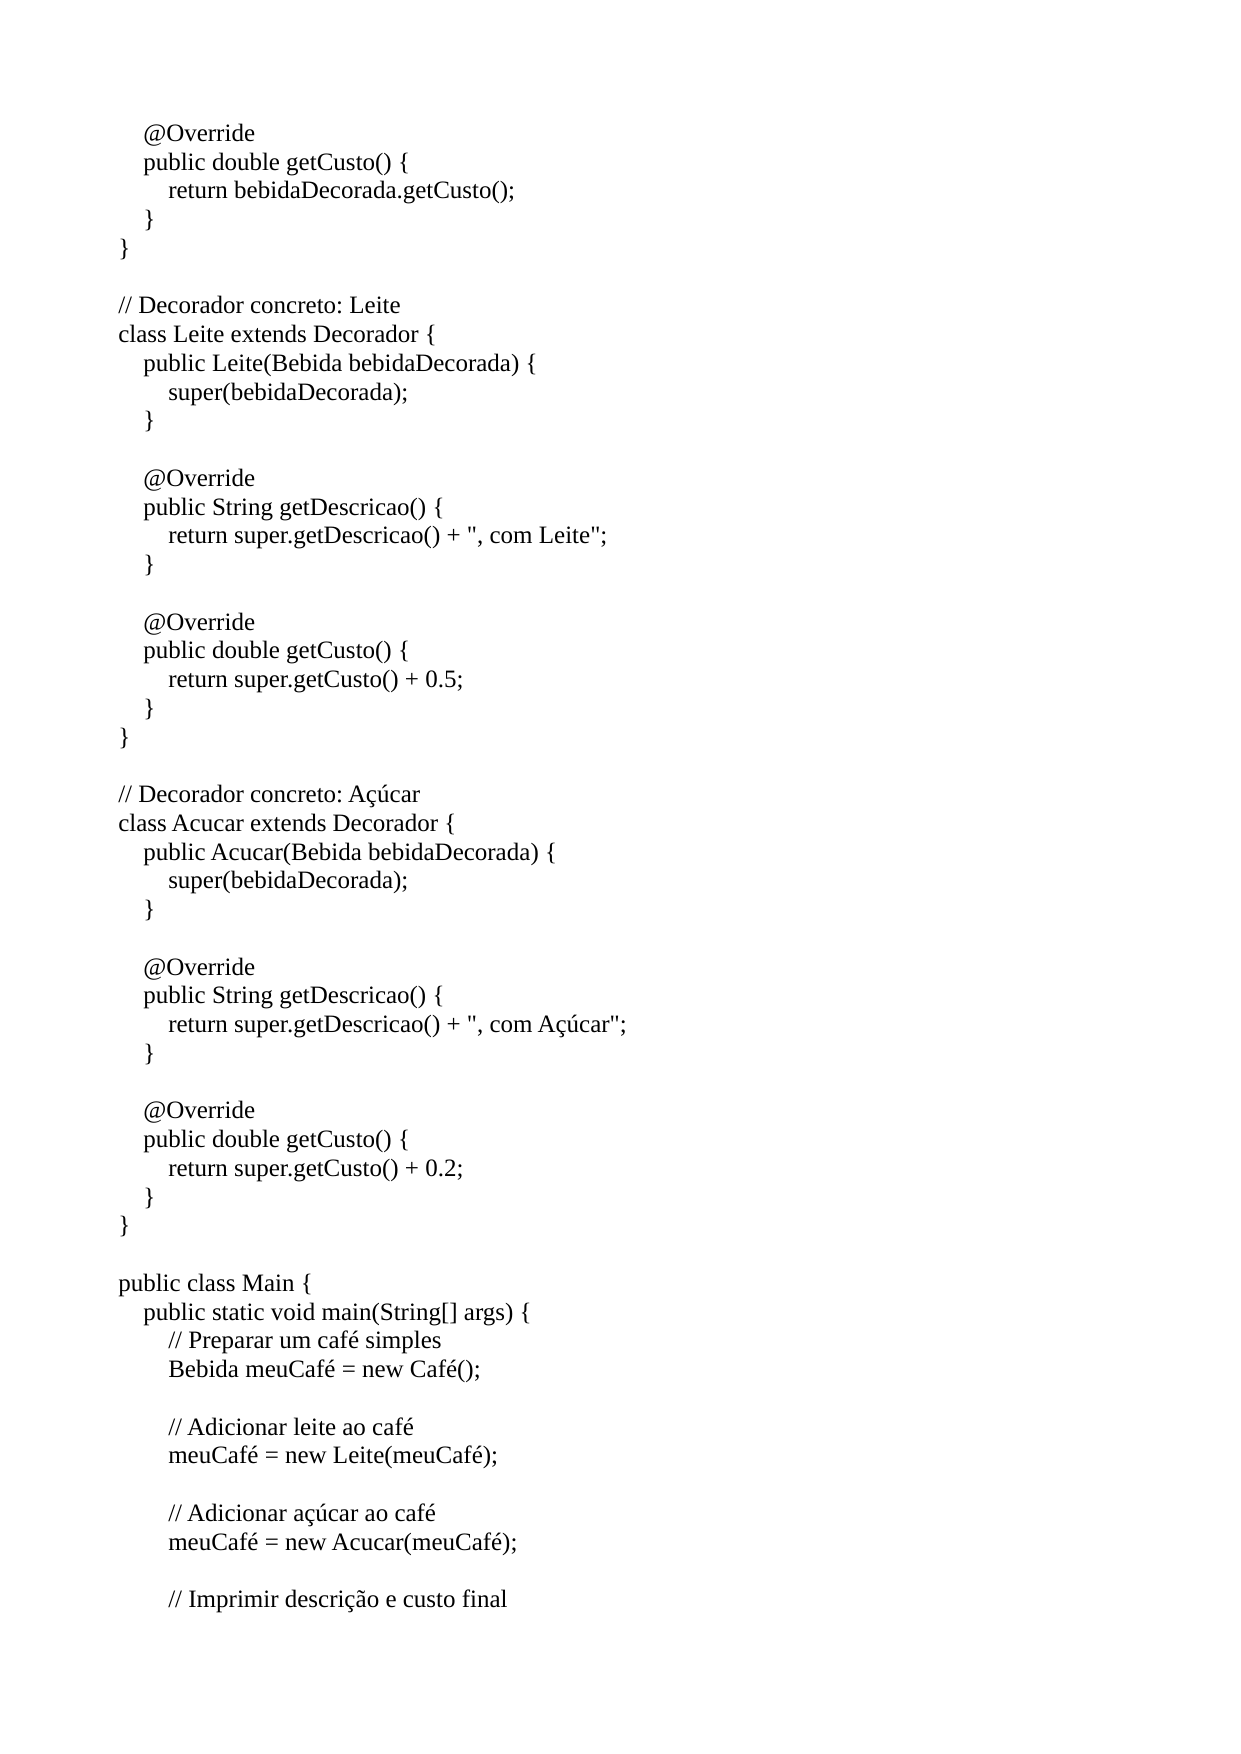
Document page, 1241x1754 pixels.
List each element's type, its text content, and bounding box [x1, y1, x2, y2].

text return super.getDescricao() + ", com Açúcar"; [118, 1009, 1122, 1038]
text class Leite extends Decorador { [118, 319, 1122, 348]
text public String getDescricao() { [118, 981, 1122, 1009]
text public static void main(String[] args) { [118, 1297, 1122, 1326]
text } [118, 406, 1122, 434]
text } [118, 233, 1122, 262]
text // Adicionar leite ao café [118, 1412, 1122, 1441]
text } [118, 1038, 1122, 1067]
text @Override [118, 607, 1122, 636]
text } [118, 693, 1122, 722]
text @Override [118, 118, 1122, 147]
text } [118, 1211, 1122, 1239]
text @Override [118, 463, 1122, 492]
text public double getCusto() { [118, 147, 1122, 176]
text } [118, 1182, 1122, 1211]
text public Acucar(Bebida bebidaDecorada) { [118, 837, 1122, 866]
text } [118, 722, 1122, 751]
text @Override [118, 952, 1122, 981]
text // Adicionar açúcar ao café [118, 1498, 1122, 1527]
text } [118, 894, 1122, 923]
text class Acucar extends Decorador { [118, 808, 1122, 837]
text } [118, 549, 1122, 578]
text // Preparar um café simples [118, 1326, 1122, 1354]
text return super.getDescricao() + ", com Leite"; [118, 521, 1122, 549]
text return super.getCusto() + 0.5; [118, 664, 1122, 693]
text } [118, 204, 1122, 233]
text meuCafé = new Leite(meuCafé); [118, 1441, 1122, 1469]
text // Imprimir descrição e custo final [118, 1584, 1122, 1613]
text public double getCusto() { [118, 636, 1122, 664]
text @Override [118, 1096, 1122, 1124]
text public String getDescricao() { [118, 492, 1122, 521]
text Bebida meuCafé = new Café(); [118, 1354, 1122, 1383]
text super(bebidaDecorada); [118, 866, 1122, 894]
text return super.getCusto() + 0.2; [118, 1153, 1122, 1182]
text public Leite(Bebida bebidaDecorada) { [118, 348, 1122, 377]
text super(bebidaDecorada); [118, 377, 1122, 406]
text public double getCusto() { [118, 1124, 1122, 1153]
text // Decorador concreto: Açúcar [118, 779, 1122, 808]
text return bebidaDecorada.getCusto(); [118, 176, 1122, 204]
text meuCafé = new Acucar(meuCafé); [118, 1527, 1122, 1556]
text public class Main { [118, 1268, 1122, 1297]
text // Decorador concreto: Leite [118, 291, 1122, 319]
